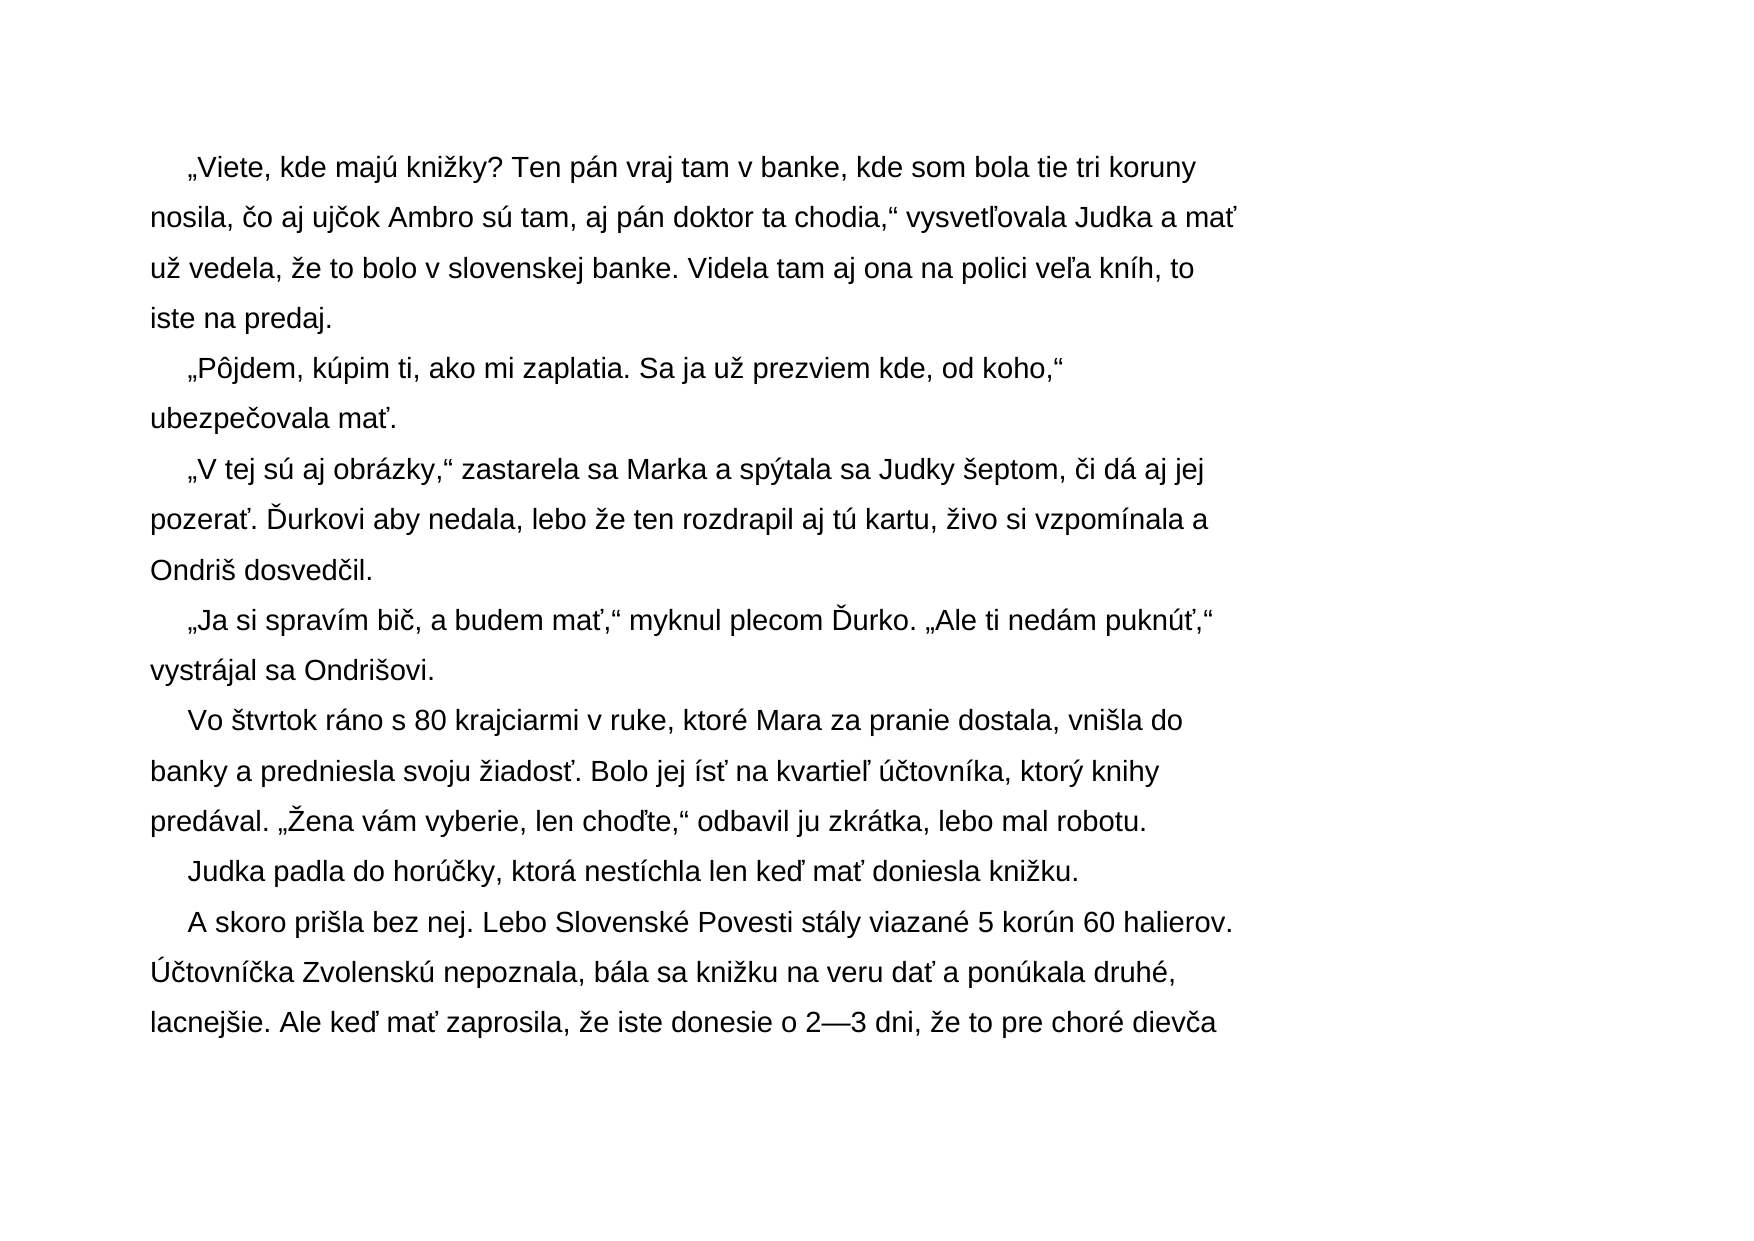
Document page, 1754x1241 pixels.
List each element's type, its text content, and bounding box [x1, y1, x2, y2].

text „Pôjdem, kúpim ti, ako mi zaplatia. Sa ja už prezviem kde, od koho,“ ubezpečovala mať. [150, 351, 1242, 435]
text „V tej sú aj obrázky,“ zastarela sa Marka a spýtala sa Judky šeptom, či dá aj jej pozerať. Ďurkovi aby nedala, lebo že ten rozdrapil aj tú kartu, živo si vzpomínala a Ondriš dosvedčil. [150, 452, 1242, 586]
text „Ja si spravím bič, a budem mať,“ myknul plecom Ďurko. „Ale ti nedám puknúť,“ vystrájal sa Ondrišovi. [150, 603, 1242, 687]
text Judka padla do horúčky, ktorá nestíchla len keď mať doniesla knižku. [150, 854, 1242, 888]
text Vo štvrtok ráno s 80 krajciarmi v ruke, ktoré Mara za pranie dostala, vnišla do banky a pred­niesla svoju žiadosť. Bolo jej ísť na kvartieľ účtov­níka, ktorý knihy predával. „Žena vám vyberie, len choďte,“ odbavil ju zkrátka, lebo mal robotu. [150, 703, 1242, 838]
text „Viete, kde majú knižky? Ten pán vraj tam v banke, kde som bola tie tri koruny nosila, čo aj ujčok Ambro sú tam, aj pán doktor ta chodia,“ vysvetľovala Judka a mať už vedela, že to bolo v slovenskej banke. Videla tam aj ona na polici veľa kníh, to iste na predaj. [150, 150, 1242, 334]
text A skoro prišla bez nej. Lebo Slovenské Povesti stály viazané 5 korún 60 halierov. Účtovníčka Zvolenskú nepoznala, bála sa knižku na veru dať a ponúkala druhé, lacnejšie. Ale keď mať zaprosila, že iste donesie o 2—3 dni, že to pre choré dievča [150, 905, 1242, 1039]
